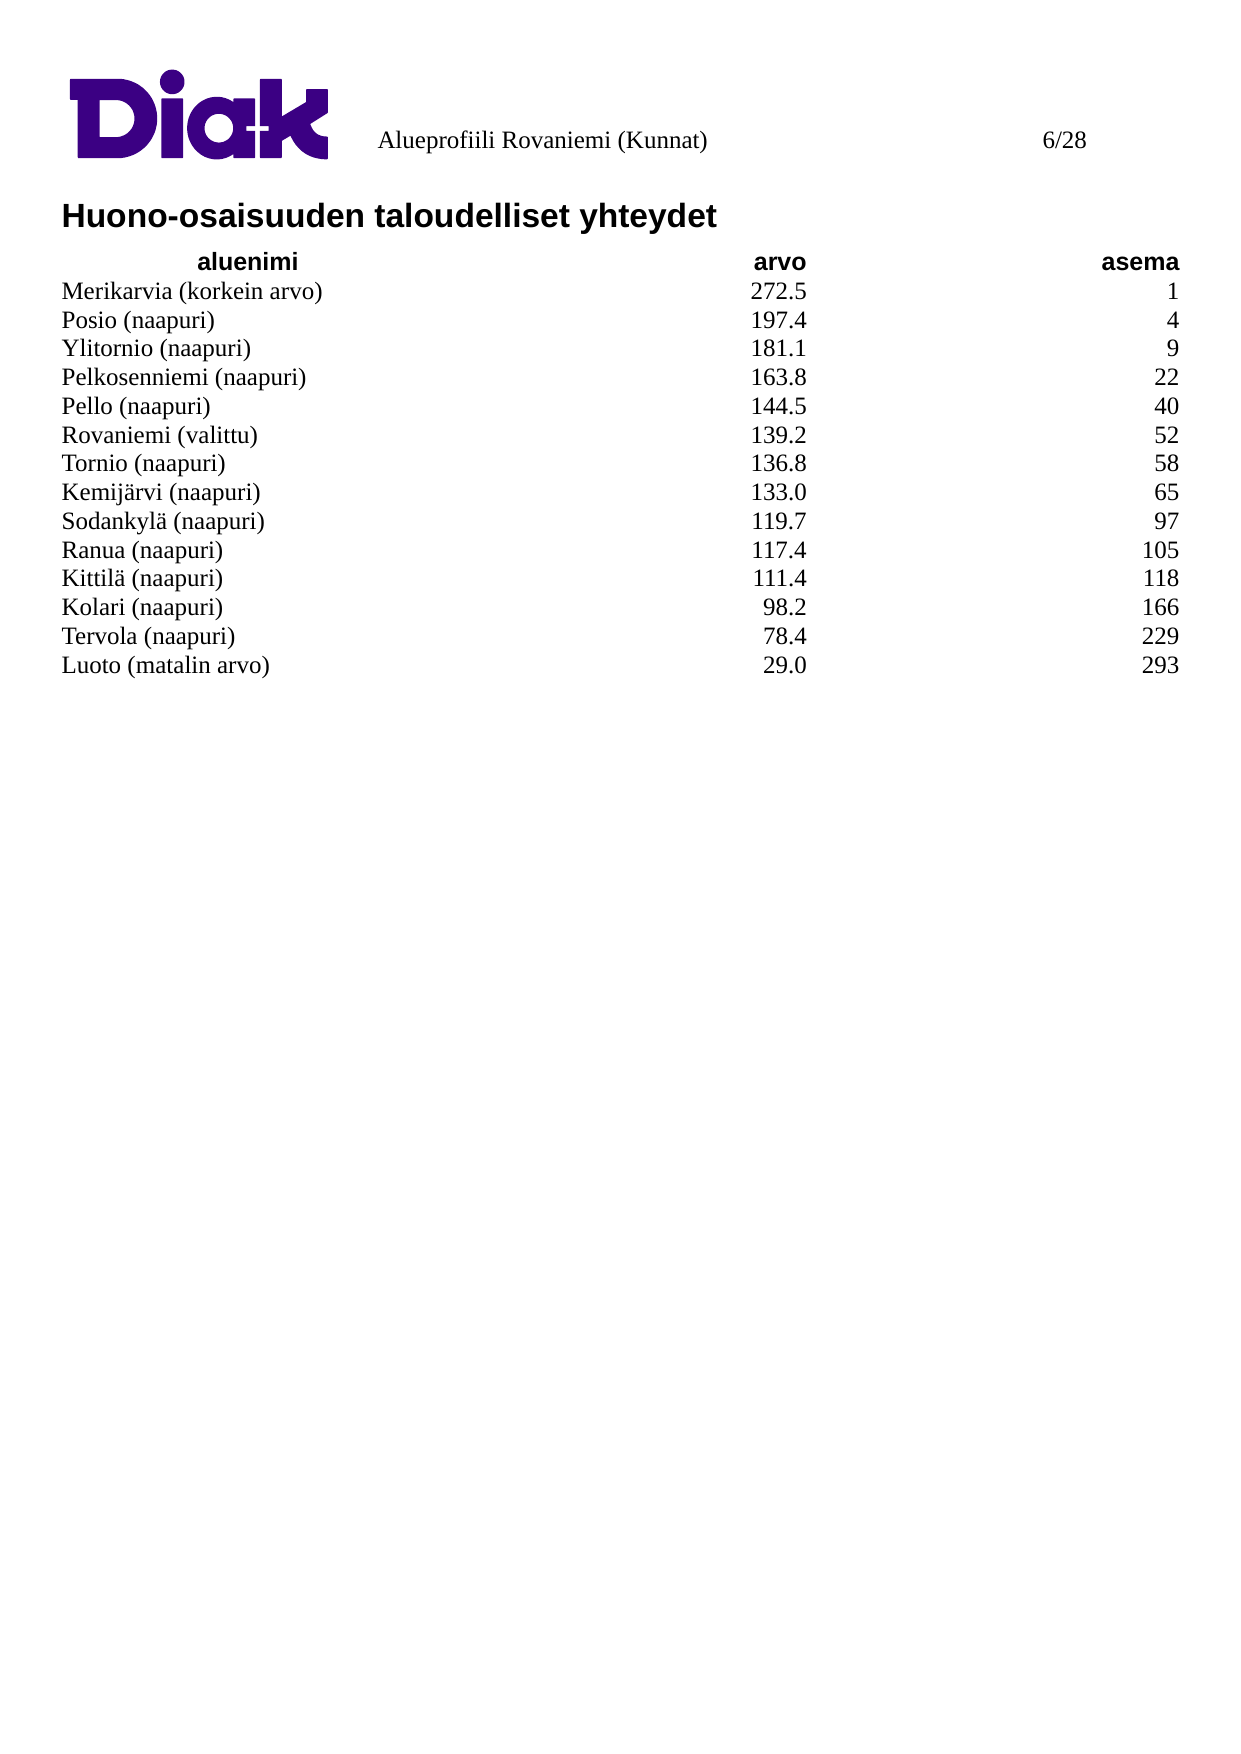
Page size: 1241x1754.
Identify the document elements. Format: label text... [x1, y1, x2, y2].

table_cell 40 [806, 391, 1179, 420]
table_cell 65 [806, 477, 1179, 506]
table_cell 4 [806, 305, 1179, 333]
table_cell 229 [806, 621, 1179, 650]
table_cell 181.1 [434, 334, 806, 362]
table_cell 52 [806, 420, 1179, 448]
table_cell 58 [806, 449, 1179, 477]
table_cell Kemijärvi (naapuri) [61, 477, 434, 506]
table_cell 9 [806, 334, 1179, 362]
table_cell 98.2 [434, 592, 806, 621]
table_cell 1 [806, 276, 1179, 305]
table_cell 22 [806, 362, 1179, 391]
table_cell Tervola (naapuri) [61, 621, 434, 650]
table_cell 117.4 [434, 535, 806, 563]
table_cell Ylitornio (naapuri) [61, 334, 434, 362]
table_cell Pelkosenniemi (naapuri) [61, 362, 434, 391]
table_header asema [806, 247, 1179, 276]
table_cell 139.2 [434, 420, 806, 448]
table_header aluenimi [61, 247, 434, 276]
table_cell 136.8 [434, 449, 806, 477]
table_cell Ranua (naapuri) [61, 535, 434, 563]
table_header arvo [434, 247, 806, 276]
table_cell Rovaniemi (valittu) [61, 420, 434, 448]
table_cell Luoto (matalin arvo) [61, 650, 434, 678]
subtitle Huono-osaisuuden taloudelliset yhteydet [61, 196, 1179, 235]
table_cell 272.5 [434, 276, 806, 305]
table_cell 293 [806, 650, 1179, 678]
table_cell 111.4 [434, 564, 806, 592]
table_cell Kolari (naapuri) [61, 592, 434, 621]
table_cell Sodankylä (naapuri) [61, 506, 434, 535]
table_cell 105 [806, 535, 1179, 563]
table_cell 144.5 [434, 391, 806, 420]
table_cell Posio (naapuri) [61, 305, 434, 333]
table_cell 119.7 [434, 506, 806, 535]
table_cell 78.4 [434, 621, 806, 650]
table_cell 97 [806, 506, 1179, 535]
table_cell 166 [806, 592, 1179, 621]
table_cell 29.0 [434, 650, 806, 678]
table_cell 197.4 [434, 305, 806, 333]
table_cell Pello (naapuri) [61, 391, 434, 420]
table_cell 163.8 [434, 362, 806, 391]
table_cell 118 [806, 564, 1179, 592]
table_cell Tornio (naapuri) [61, 449, 434, 477]
table_cell Kittilä (naapuri) [61, 564, 434, 592]
table_cell Merikarvia (korkein arvo) [61, 276, 434, 305]
table_cell 133.0 [434, 477, 806, 506]
